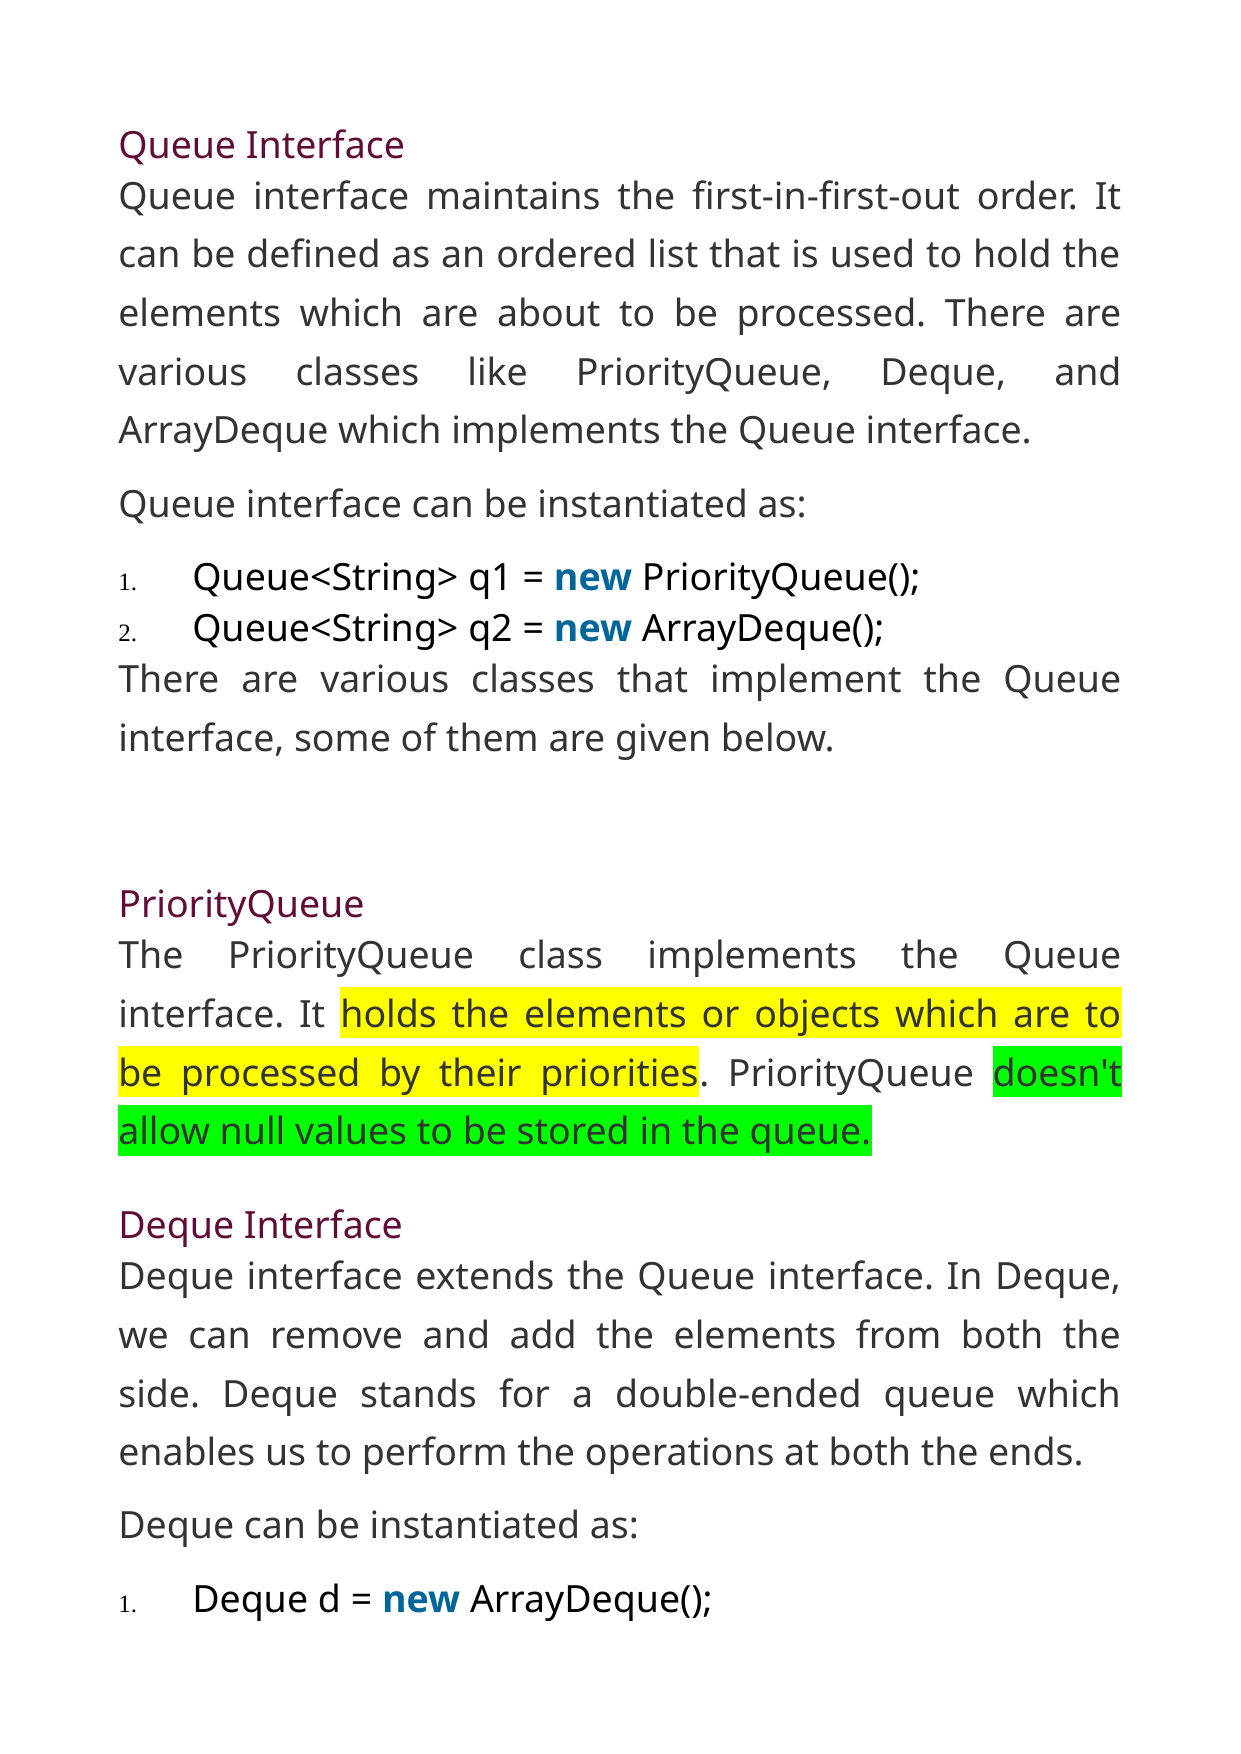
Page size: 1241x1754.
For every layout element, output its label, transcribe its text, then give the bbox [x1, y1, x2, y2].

text There are various classes that implement the Queue interface, some of them are given below. [118, 652, 1122, 762]
text Deque can be instantiated as: [118, 1499, 1122, 1550]
text Deque interface extends the Queue interface. In Deque, we can remove and add the elements from both the side. Deque stands for a double-ended queue which enables us to perform the operations at both the ends. [118, 1250, 1122, 1477]
list Queue<String> q1 = new PriorityQueue(); [118, 550, 1122, 601]
text Queue interface maintains the first-in-first-out order. It can be defined as an ordered list that is used to hold the elements which are about to be processed. There are various classes like PriorityQueue, Deque, and ArrayDeque which implements the Queue interface. [118, 169, 1122, 455]
subtitle Queue Interface [118, 118, 1122, 169]
subtitle PriorityQueue [118, 878, 1122, 929]
subtitle Deque Interface [118, 1199, 1122, 1250]
text The PriorityQueue class implements the Queue interface. It holds the elements or objects which are to be processed by their priorities. PriorityQueue doesn't allow null values to be stored in the queue. [118, 929, 1122, 1156]
list Deque d = new ArrayDeque(); [118, 1572, 1122, 1623]
list Queue<String> q2 = new ArrayDeque(); [118, 601, 1122, 652]
text Queue interface can be instantiated as: [118, 477, 1122, 528]
